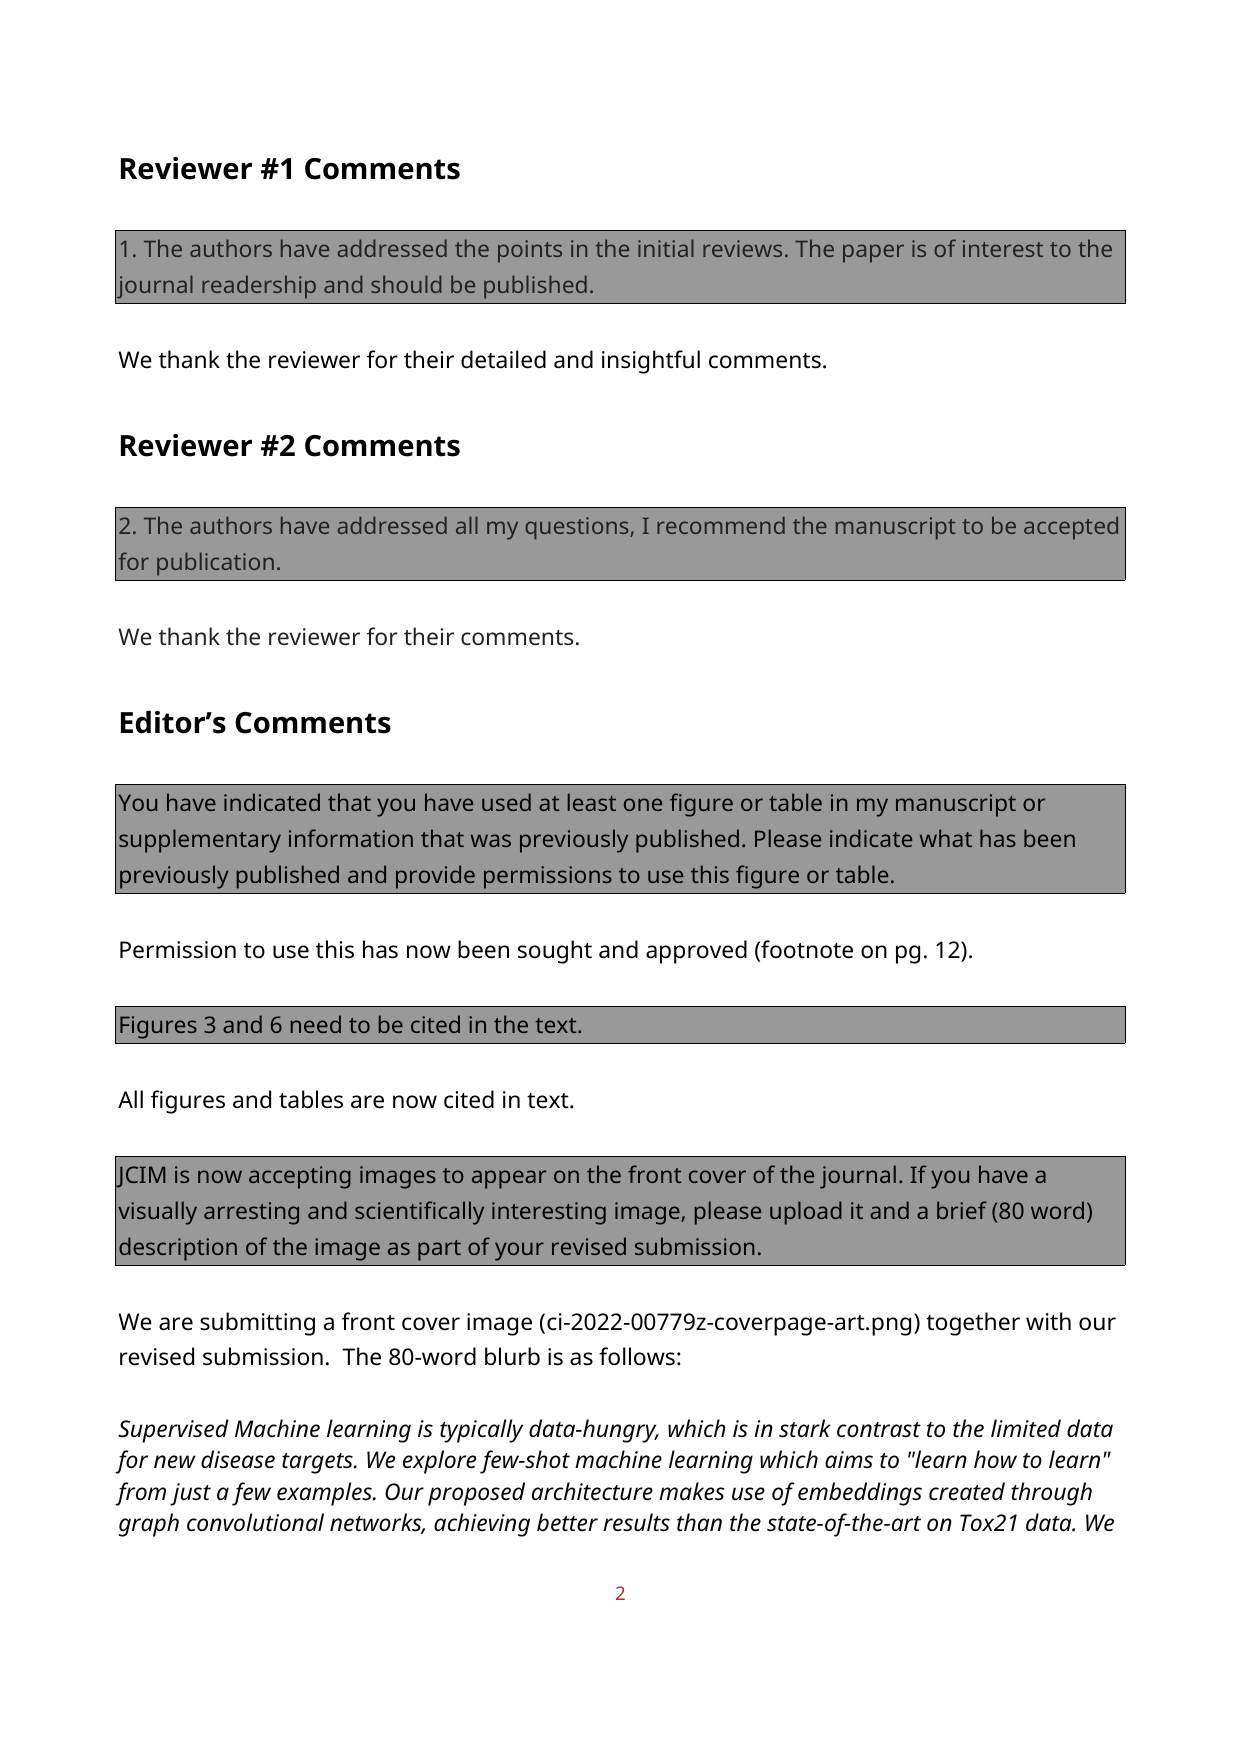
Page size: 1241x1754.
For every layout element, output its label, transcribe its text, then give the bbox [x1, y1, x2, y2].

text We thank the reviewer for their detailed and insightful comments. [118, 344, 1122, 375]
text Figures 3 and 6 need to be cited in the text. [116, 1007, 1125, 1043]
text Reviewer #1 Comments [118, 149, 1122, 188]
text We thank the reviewer for their comments. [118, 621, 1122, 652]
text Supervised Machine learning is typically data-hungry, which is in stark contrast to the limited data for new disease targets. We explore few-shot machine learning which aims to "learn how to learn" from just a few examples. Our proposed architecture makes use of embeddings created through graph convolutional networks, achieving better results than the state-of-the-art on Tox21 data. We [118, 1413, 1122, 1538]
text 1. The authors have addressed the points in the initial reviews. The paper is of interest to the journal readership and should be published. [116, 231, 1125, 303]
text JCIM is now accepting images to appear on the front cover of the journal. If you have a visually arresting and scientifically interesting image, please upload it and a brief (80 word) description of the image as part of your revised submission. [116, 1157, 1125, 1265]
text Editor’s Comments [118, 703, 1122, 742]
text Reviewer #2 Comments [118, 426, 1122, 465]
text You have indicated that you have used at least one figure or table in my manuscript or supplementary information that was previously published. Please indicate what has been previously published and provide permissions to use this figure or table. [116, 785, 1125, 893]
text All figures and tables are now cited in text. [118, 1084, 1122, 1115]
text Permission to use this has now been sought and approved (footnote on pg. 12). [118, 934, 1122, 965]
text We are submitting a front cover image (ci-2022-00779z-coverpage-art.png) together with our revised submission. The 80-word blurb is as follows: [118, 1305, 1122, 1373]
text 2. The authors have addressed all my questions, I recommend the manuscript to be accepted for publication. [116, 508, 1125, 580]
